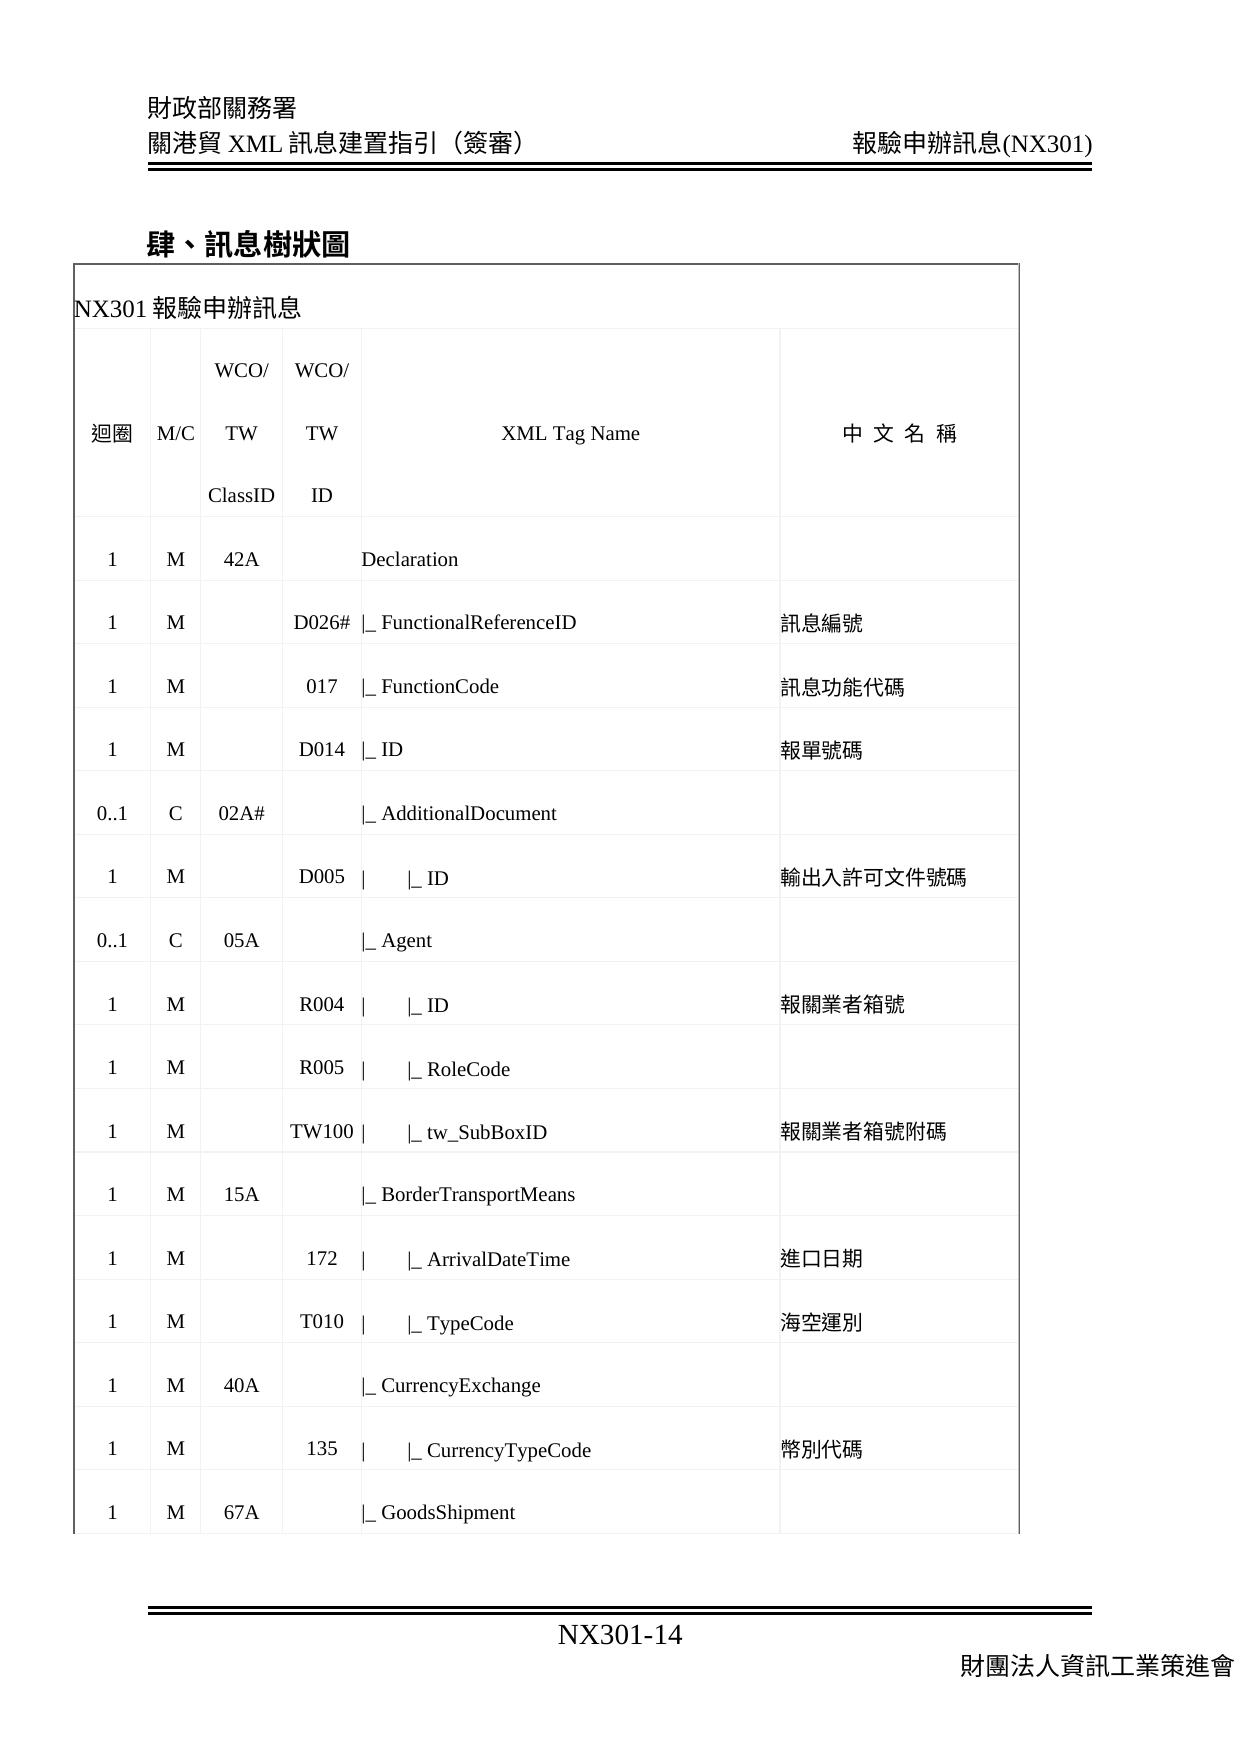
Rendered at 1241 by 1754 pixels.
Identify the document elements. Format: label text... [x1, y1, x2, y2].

table_cell 1 [75, 962, 150, 1024]
table_cell M [151, 1025, 200, 1088]
table_cell [283, 517, 361, 579]
table_cell T010 [283, 1280, 361, 1342]
table_cell M [151, 581, 200, 643]
table_cell 1 [75, 517, 150, 579]
table_header NX301報驗申辦訊息 [75, 265, 1018, 327]
table_cell [781, 771, 1018, 834]
table_cell M [151, 1280, 200, 1342]
table_cell R005 [283, 1025, 361, 1088]
table_cell Declaration [362, 517, 779, 579]
table_cell [201, 1407, 282, 1469]
table_cell [781, 898, 1018, 961]
table_cell D014 [283, 708, 361, 770]
table_cell | |_ RoleCode [362, 1025, 779, 1088]
table_cell | |_ CurrencyTypeCode [362, 1407, 779, 1469]
table_cell 1 [75, 1407, 150, 1469]
table_cell | |_ ID [362, 962, 779, 1024]
table_cell [201, 1280, 282, 1342]
table_cell [283, 1343, 361, 1406]
table_cell 1 [75, 1089, 150, 1151]
table_cell |_ FunctionCode [362, 644, 779, 707]
table_cell M [151, 1153, 200, 1215]
table_cell |_ BorderTransportMeans [362, 1153, 779, 1215]
table_cell R004 [283, 962, 361, 1024]
table_cell M [151, 708, 200, 770]
table_cell 1 [75, 644, 150, 707]
table_cell 67A [201, 1470, 282, 1533]
table_cell [201, 962, 282, 1024]
table_cell D005 [283, 835, 361, 897]
table_cell D026# [283, 581, 361, 643]
table_cell 05A [201, 898, 282, 961]
table_cell [201, 1089, 282, 1151]
table_cell [201, 1025, 282, 1088]
table_cell 1 [75, 1470, 150, 1533]
table_cell 40A [201, 1343, 282, 1406]
table_cell 15A [201, 1153, 282, 1215]
table_cell TW100 [283, 1089, 361, 1151]
table_cell WCO/TW ID [283, 329, 361, 516]
table_cell 輸出入許可文件號碼 [781, 835, 1018, 897]
table_cell 1 [75, 1216, 150, 1278]
table_cell M [151, 835, 200, 897]
table_cell 幣別代碼 [781, 1407, 1018, 1469]
table_cell M [151, 962, 200, 1024]
table_cell [201, 708, 282, 770]
table_cell [283, 1153, 361, 1215]
table_cell [201, 581, 282, 643]
table_cell 135 [283, 1407, 361, 1469]
table_cell 報單號碼 [781, 708, 1018, 770]
table_cell M [151, 1216, 200, 1278]
table_cell | |_ tw_SubBoxID [362, 1089, 779, 1151]
table_cell 訊息編號 [781, 581, 1018, 643]
table_cell | |_ TypeCode [362, 1280, 779, 1342]
table_cell [283, 898, 361, 961]
table_cell 172 [283, 1216, 361, 1278]
table_cell 017 [283, 644, 361, 707]
table_cell [201, 835, 282, 897]
table_cell 報關業者箱號 [781, 962, 1018, 1024]
table_cell [781, 1025, 1018, 1088]
table_cell 1 [75, 1343, 150, 1406]
table_cell 02A# [201, 771, 282, 834]
table_cell M [151, 644, 200, 707]
table_cell 1 [75, 581, 150, 643]
table_cell [781, 1153, 1018, 1215]
table_cell [283, 771, 361, 834]
table_cell [781, 1470, 1018, 1533]
table_cell M [151, 1089, 200, 1151]
table_cell 0..1 [75, 771, 150, 834]
table_cell 迴圈 [75, 329, 150, 516]
table_cell | |_ ID [362, 835, 779, 897]
table_cell 42A [201, 517, 282, 579]
table_cell M [151, 1470, 200, 1533]
table_cell M [151, 1407, 200, 1469]
table_cell [781, 1343, 1018, 1406]
table_cell 1 [75, 835, 150, 897]
table_cell 1 [75, 1025, 150, 1088]
table_cell [781, 517, 1018, 579]
table_cell | |_ ArrivalDateTime [362, 1216, 779, 1278]
table_cell 訊息功能代碼 [781, 644, 1018, 707]
table_cell |_ CurrencyExchange [362, 1343, 779, 1406]
table_cell M [151, 1343, 200, 1406]
table_cell 進口日期 [781, 1216, 1018, 1278]
subtitle 肆、訊息樹狀圖 [146, 201, 1092, 263]
table_cell C [151, 771, 200, 834]
table_cell M [151, 517, 200, 579]
table_cell |_ FunctionalReferenceID [362, 581, 779, 643]
table_cell |_ AdditionalDocument [362, 771, 779, 834]
table_cell [283, 1470, 361, 1533]
table_cell 海空運別 [781, 1280, 1018, 1342]
table_cell [201, 644, 282, 707]
table_cell M/C [151, 329, 200, 516]
table_cell C [151, 898, 200, 961]
table_cell XML Tag Name [362, 329, 779, 516]
table_cell 0..1 [75, 898, 150, 961]
table_cell |_ GoodsShipment [362, 1470, 779, 1533]
table_cell WCO/TW ClassID [201, 329, 282, 516]
table_cell |_ ID [362, 708, 779, 770]
table_cell 1 [75, 1280, 150, 1342]
table_cell |_ Agent [362, 898, 779, 961]
table_cell 報關業者箱號附碼 [781, 1089, 1018, 1151]
table_cell 1 [75, 708, 150, 770]
table_cell 中 文 名 稱 [781, 329, 1018, 516]
table_cell [201, 1216, 282, 1278]
table_cell 1 [75, 1153, 150, 1215]
